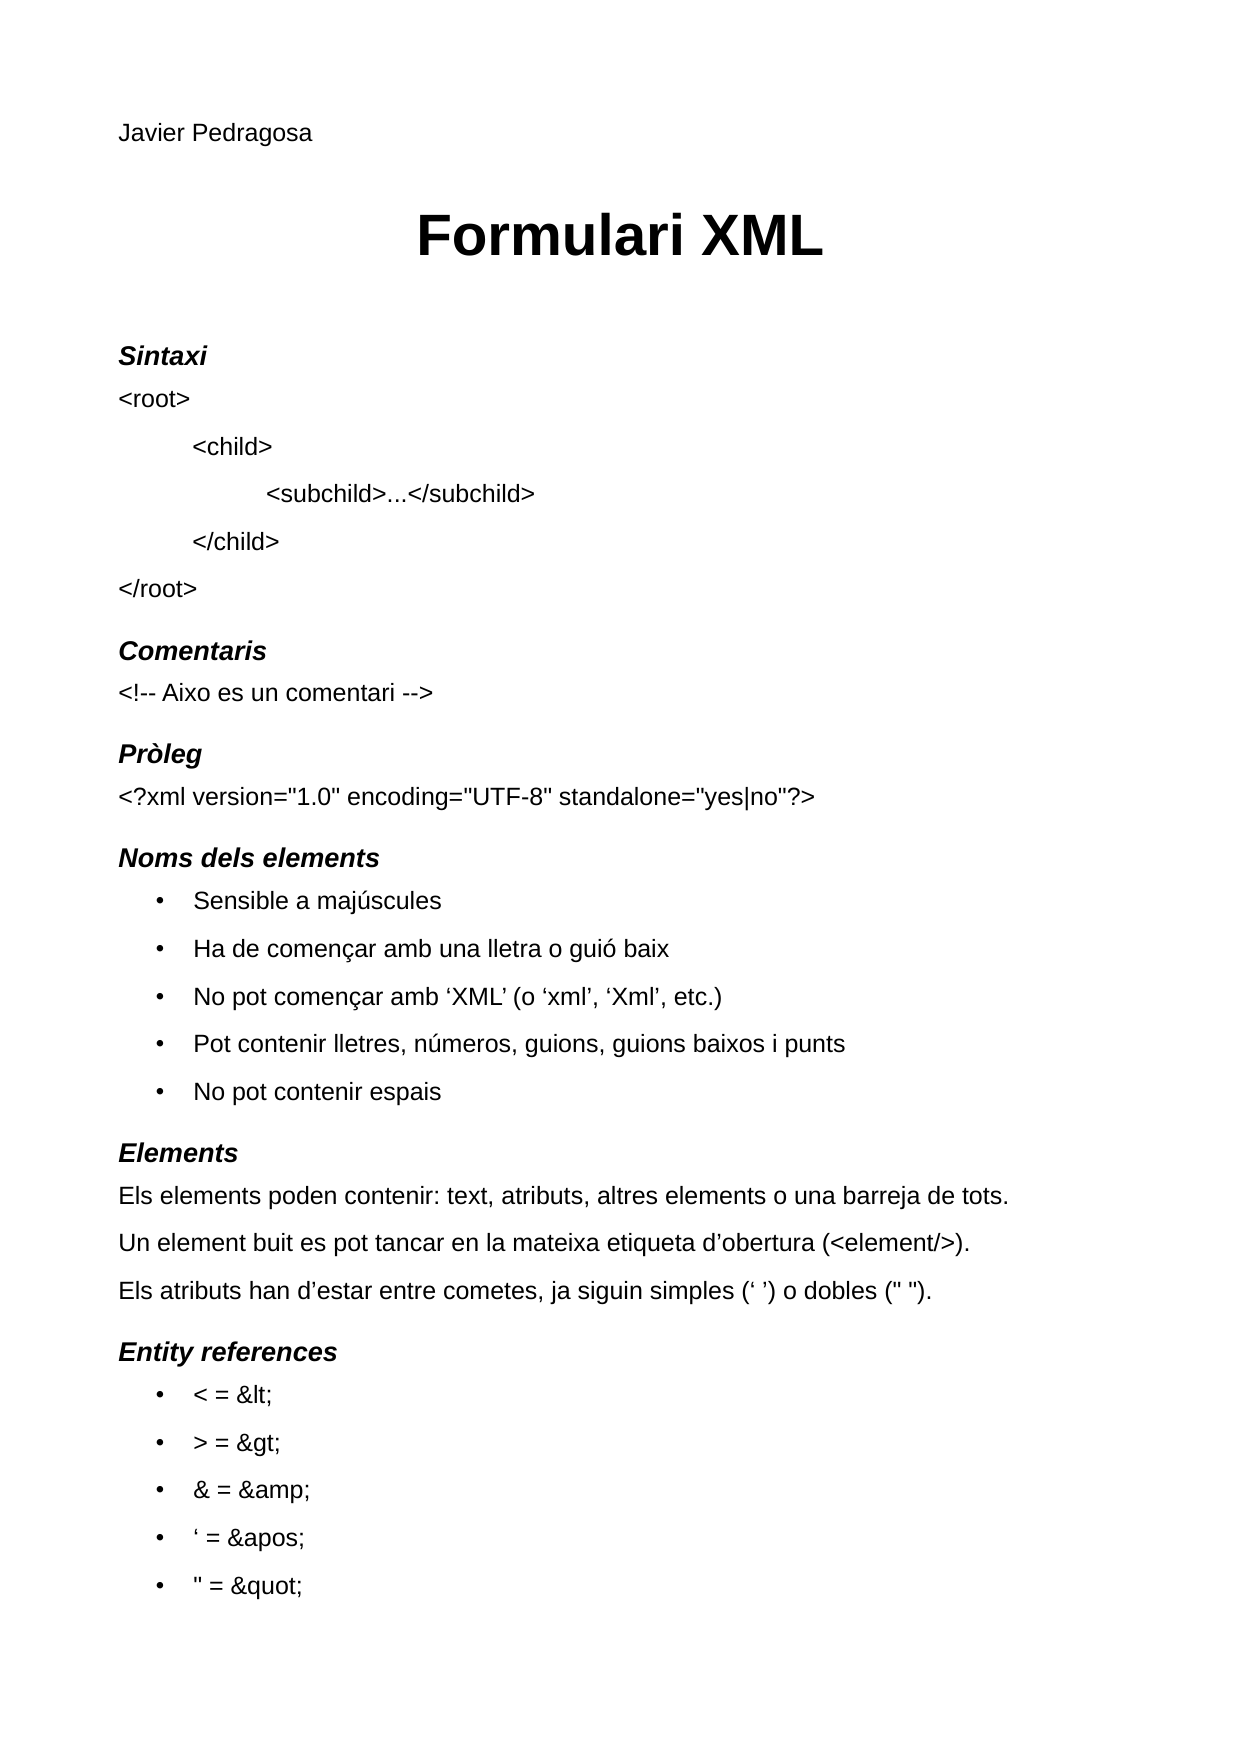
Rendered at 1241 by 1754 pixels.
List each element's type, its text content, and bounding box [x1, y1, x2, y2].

list < = &lt; [156, 1380, 1122, 1409]
title Formulari XML [118, 201, 1122, 268]
text </root> [118, 574, 1122, 603]
list " = &quot; [156, 1571, 1122, 1599]
text Els elements poden contenir: text, atributs, altres elements o una barreja de tots. [118, 1181, 1122, 1209]
list Pot contenir lletres, números, guions, guions baixos i punts [156, 1029, 1122, 1058]
list > = &gt; [156, 1428, 1122, 1456]
list Sensible a majúscules [156, 886, 1122, 915]
list Ha de començar amb una lletra o guió baix [156, 934, 1122, 963]
list No pot contenir espais [156, 1077, 1122, 1106]
subtitle Entity references [118, 1336, 1122, 1367]
text </child> [118, 527, 1122, 556]
text Un element buit es pot tancar en la mateixa etiqueta d’obertura (<element/>). [118, 1228, 1122, 1257]
list No pot començar amb ‘XML’ (o ‘xml’, ‘Xml’, etc.) [156, 981, 1122, 1010]
text <root> [118, 384, 1122, 413]
subtitle Noms dels elements [118, 842, 1122, 873]
text <?xml versio­n="1.0" encodi­ng=­"­UTF­-8" standalone="y­es|­no"?> [118, 782, 1122, 811]
text <!-- Aixo es un comentari --> [118, 678, 1122, 707]
text <child> [118, 432, 1122, 460]
text <subchild>...</subchild> [118, 479, 1122, 508]
subtitle Pròleg [118, 738, 1122, 770]
text Els atributs han d’estar entre cometes, ja siguin simples (‘ ’) o dobles (" "). [118, 1276, 1122, 1305]
subtitle Comentaris [118, 634, 1122, 666]
subtitle Sintaxi [118, 340, 1122, 372]
list & = &amp; [156, 1475, 1122, 1504]
list ‘ = &apos; [156, 1523, 1122, 1552]
text Javier Pedragosa [118, 118, 1122, 147]
subtitle Elements [118, 1137, 1122, 1168]
